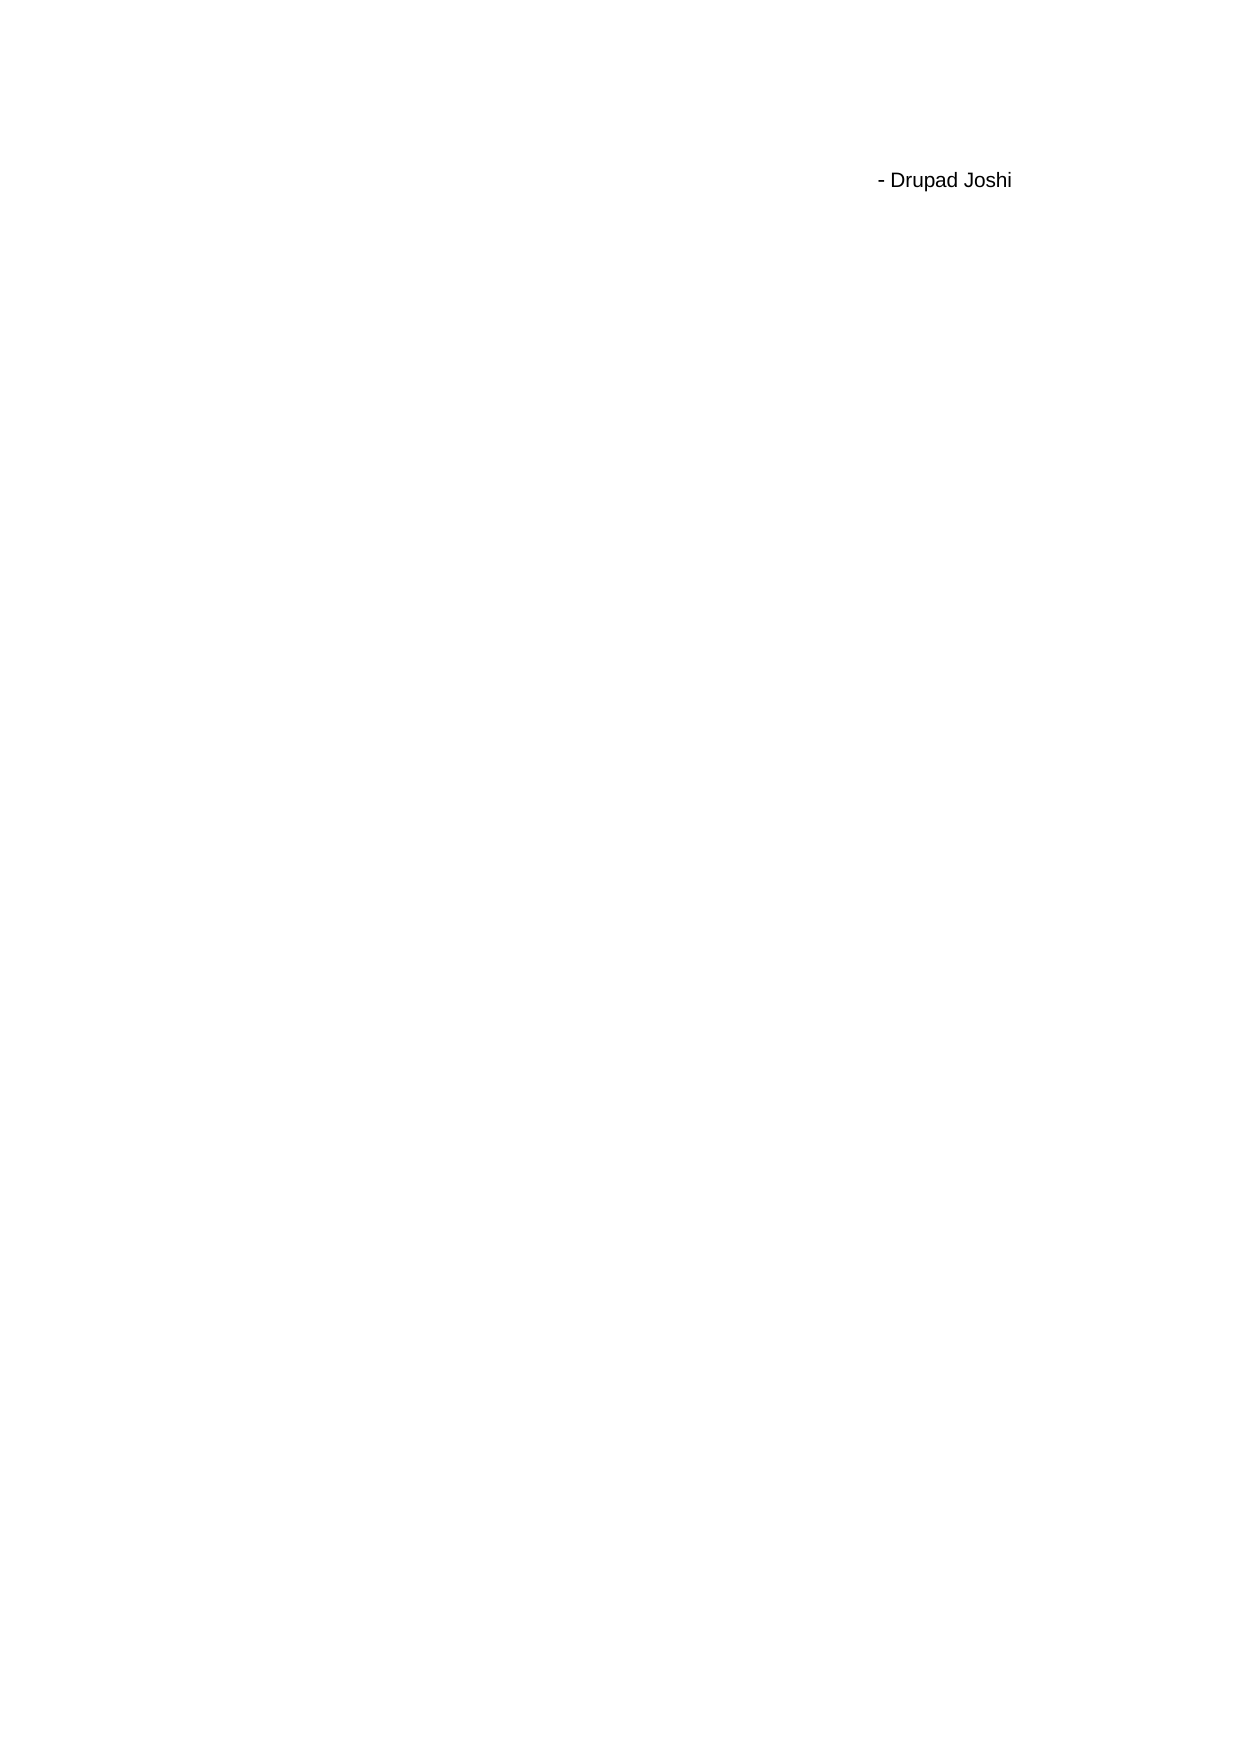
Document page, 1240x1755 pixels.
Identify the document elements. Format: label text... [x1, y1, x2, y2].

text - Drupad Joshi [169, 167, 1087, 192]
